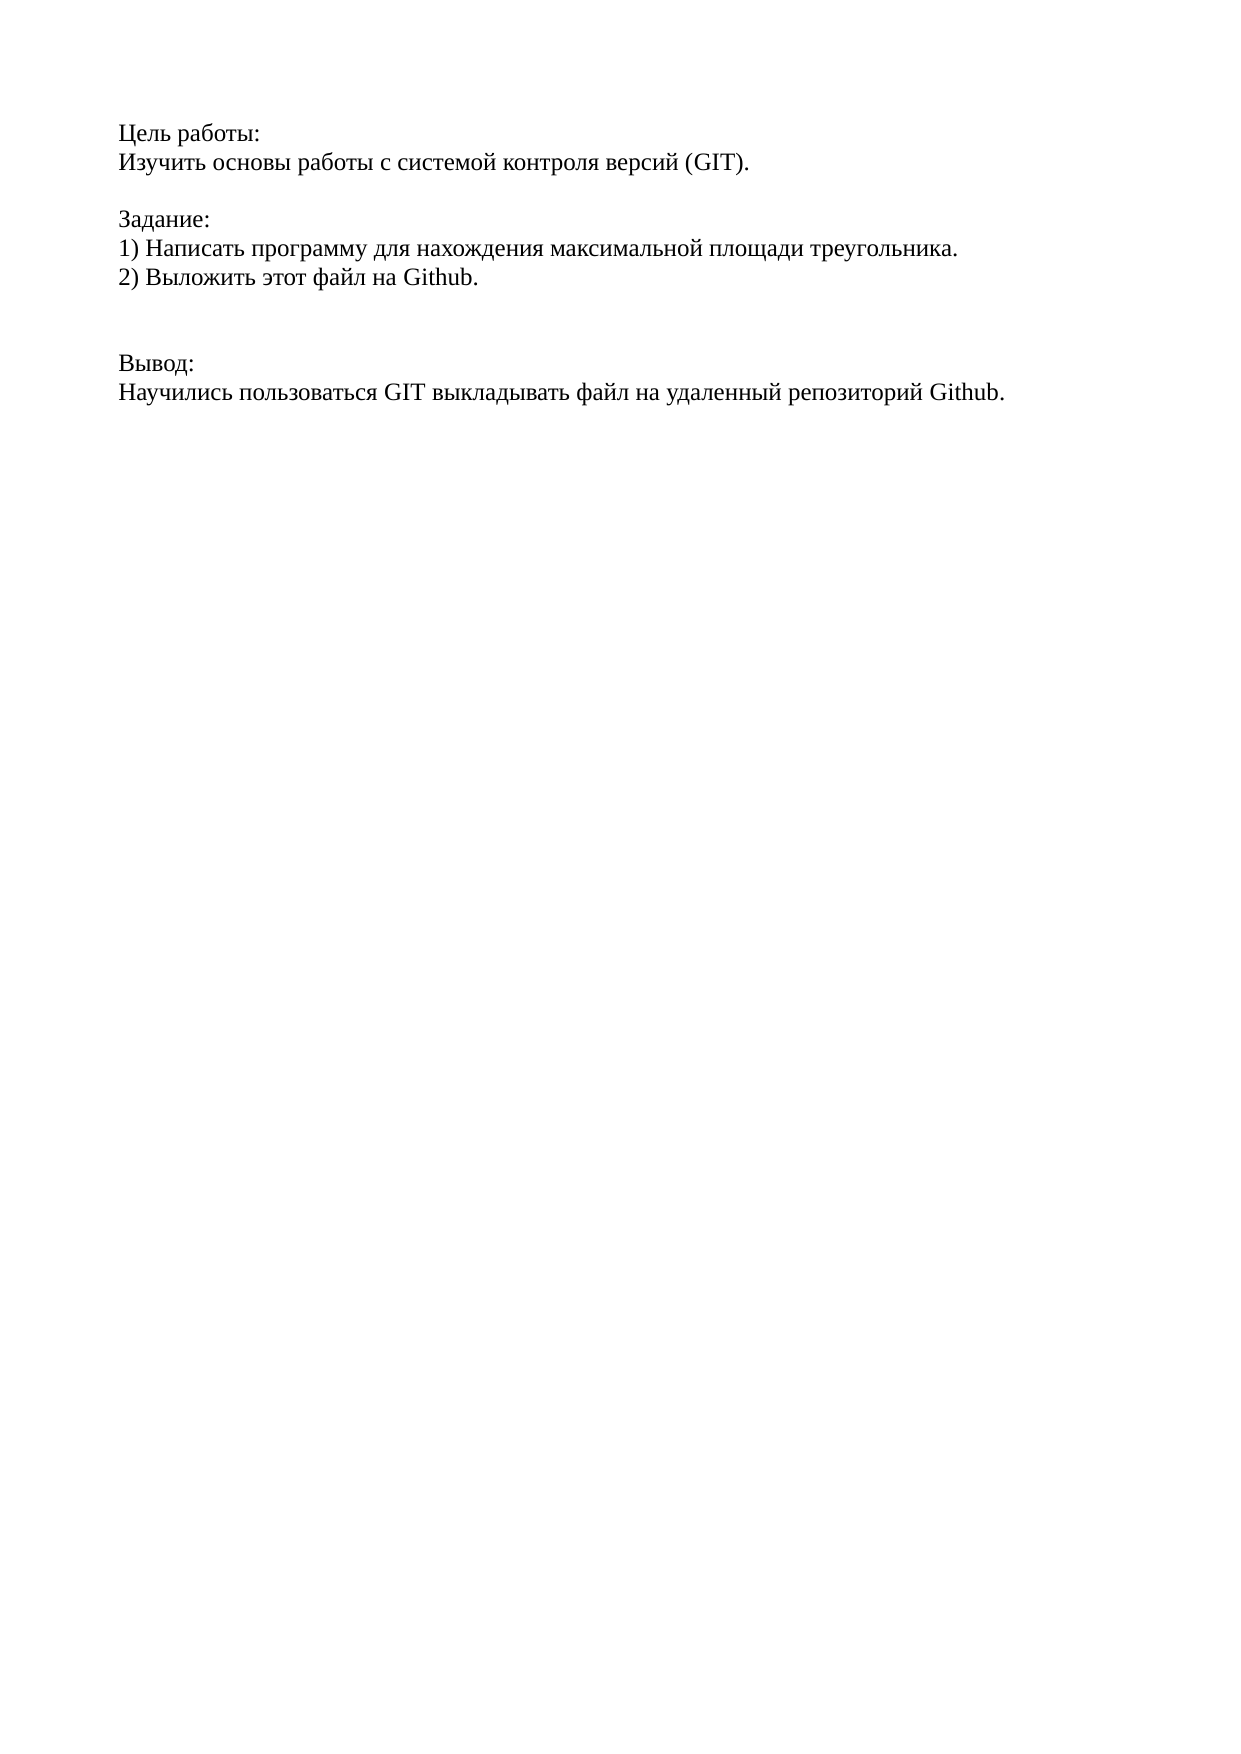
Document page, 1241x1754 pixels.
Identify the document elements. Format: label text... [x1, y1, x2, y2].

text Задание: [118, 204, 1122, 233]
text Изучить основы работы с системой контроля версий (GIT). [118, 147, 1122, 176]
text Научились пользоваться GIT выкладывать файл на удаленный репозиторий Github. [118, 377, 1122, 406]
text Вывод: [118, 348, 1122, 377]
text 1) Написать программу для нахождения максимальной площади треугольника. 2) Выложить этот файл на Github. [118, 233, 1122, 319]
text Цель работы: [118, 118, 1122, 147]
